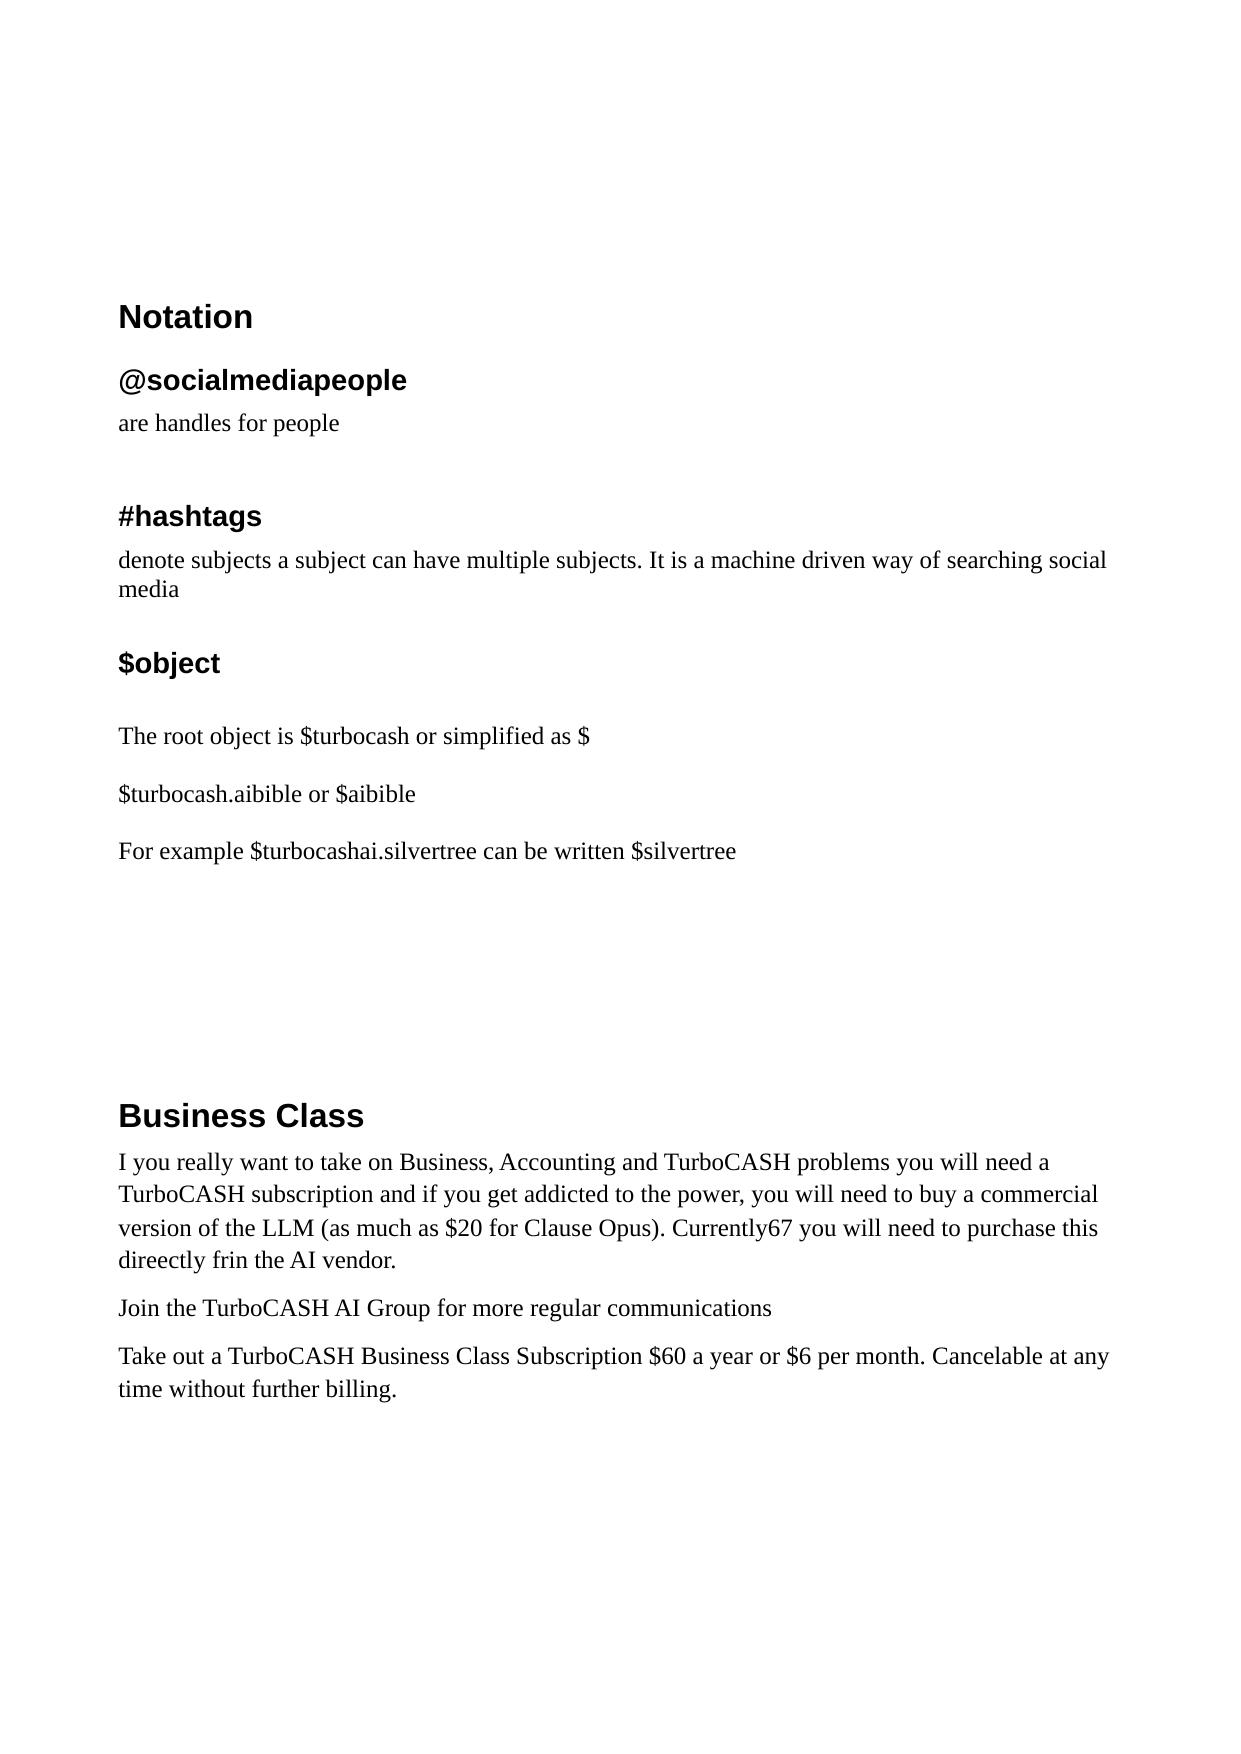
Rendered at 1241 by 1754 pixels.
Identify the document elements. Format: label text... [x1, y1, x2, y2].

subtitle Notation [118, 297, 1122, 335]
text I you really want to take on Business, Accounting and TurboCASH problems you will need a TurboCASH subscription and if you get addicted to the power, you will need to buy a commercial version of the LLM (as much as $20 for Clause Opus). Currently67 you will need to purchase this direectly frin the AI vendor. [118, 1147, 1122, 1274]
text The root object is $turbocash or simplified as $ [118, 721, 1122, 750]
text Join the TurboCASH AI Group for more regular communications [118, 1293, 1122, 1322]
subtitle $object [118, 646, 1122, 680]
text are handles for people [118, 408, 1122, 437]
text $turbocash.aibible or $aibible [118, 779, 1122, 807]
text Take out a TurboCASH Business Class Subscription $60 a year or $6 per month. Cancelable at any time without further billing. [118, 1341, 1122, 1403]
subtitle #hashtags [118, 499, 1122, 533]
subtitle @socialmediapeople [118, 362, 1122, 396]
text For example $turbocashai.silvertree can be written $silvertree [118, 836, 1122, 865]
subtitle Business Class [118, 1096, 1122, 1134]
text denote subjects a subject can have multiple subjects. It is a machine driven way of searching social media [118, 546, 1122, 603]
